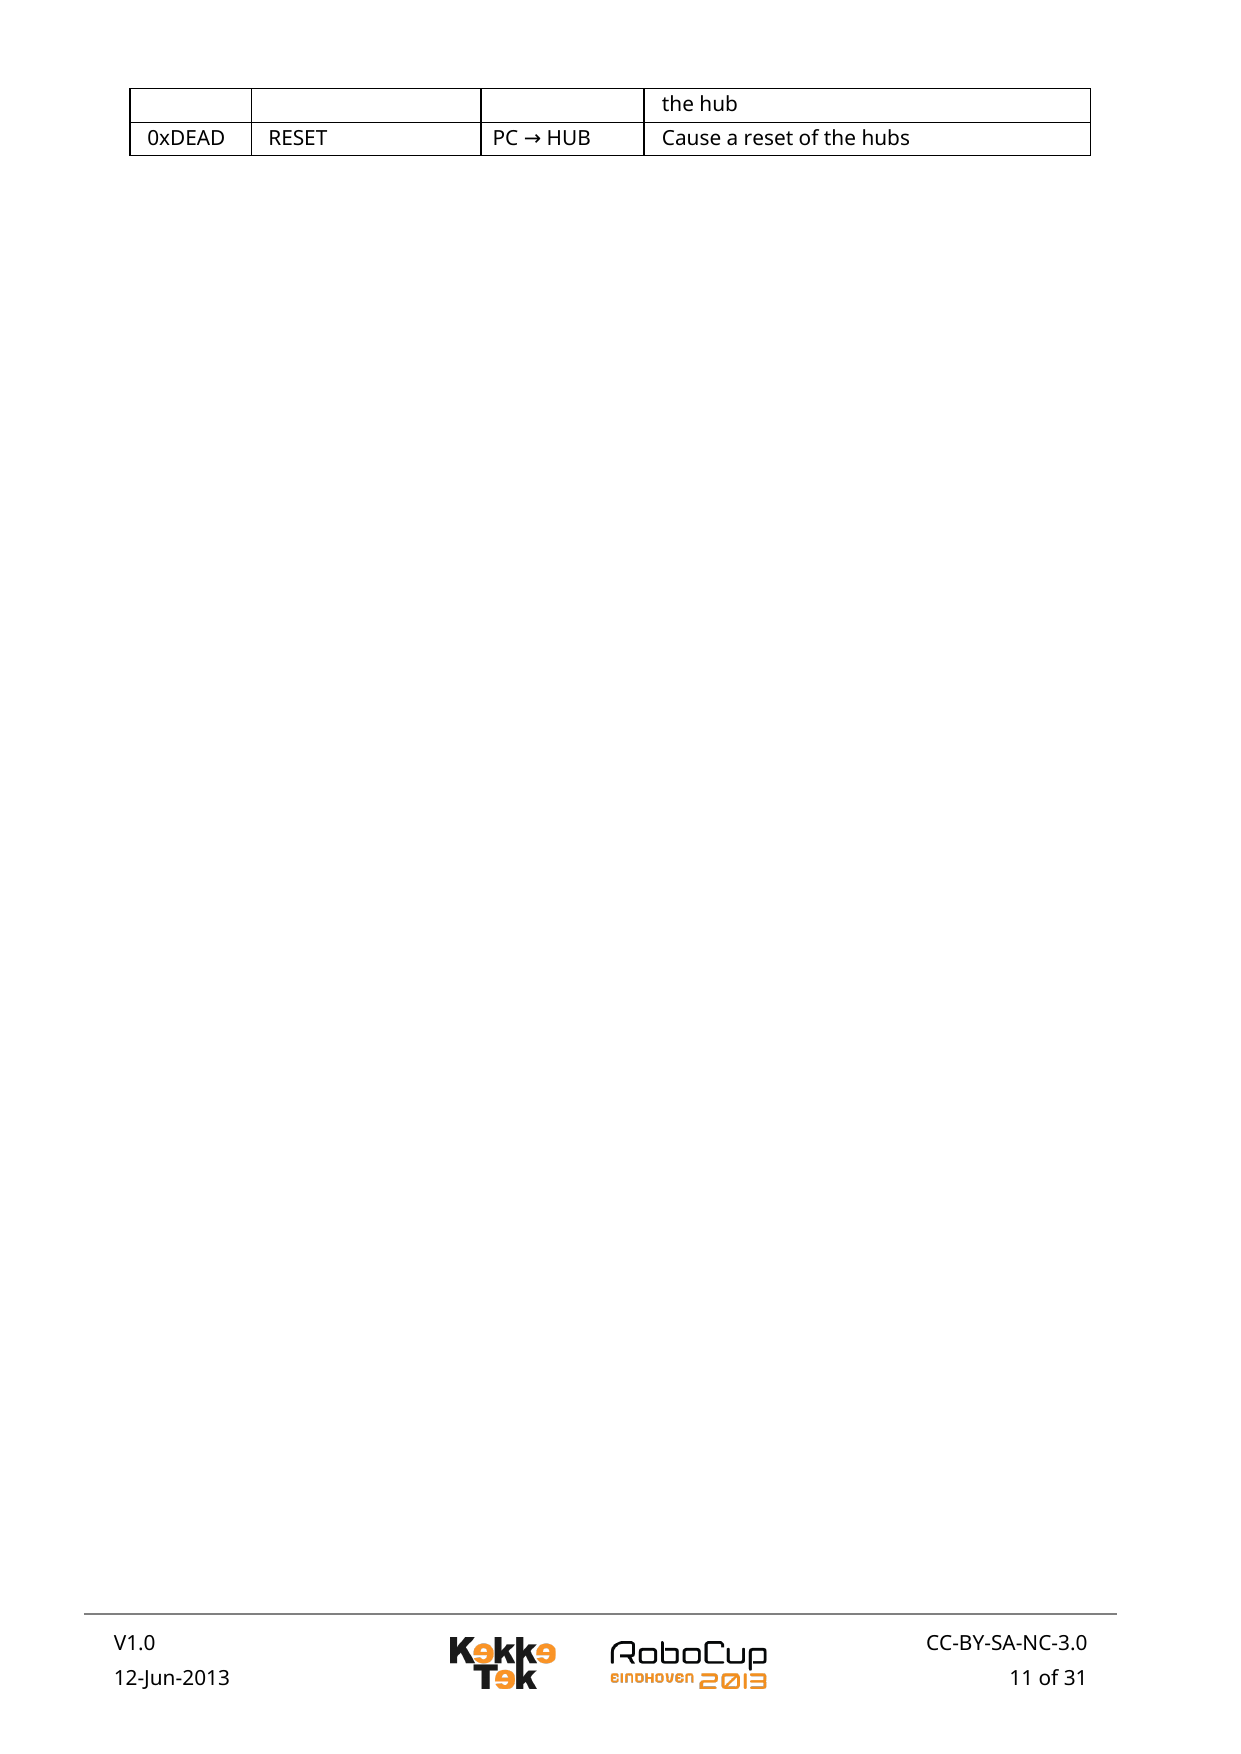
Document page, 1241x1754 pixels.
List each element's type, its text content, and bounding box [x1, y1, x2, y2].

table_cell RESET [252, 123, 480, 155]
table_cell PC → HUB [482, 123, 643, 155]
table_cell the hub [645, 89, 1090, 122]
table_cell [131, 89, 251, 122]
picture [610, 1641, 767, 1689]
table_cell [252, 89, 480, 122]
table_cell 0xDEAD [131, 123, 251, 155]
table_cell Cause a reset of the hubs [645, 123, 1090, 155]
table_cell [482, 89, 643, 122]
picture [450, 1637, 556, 1689]
